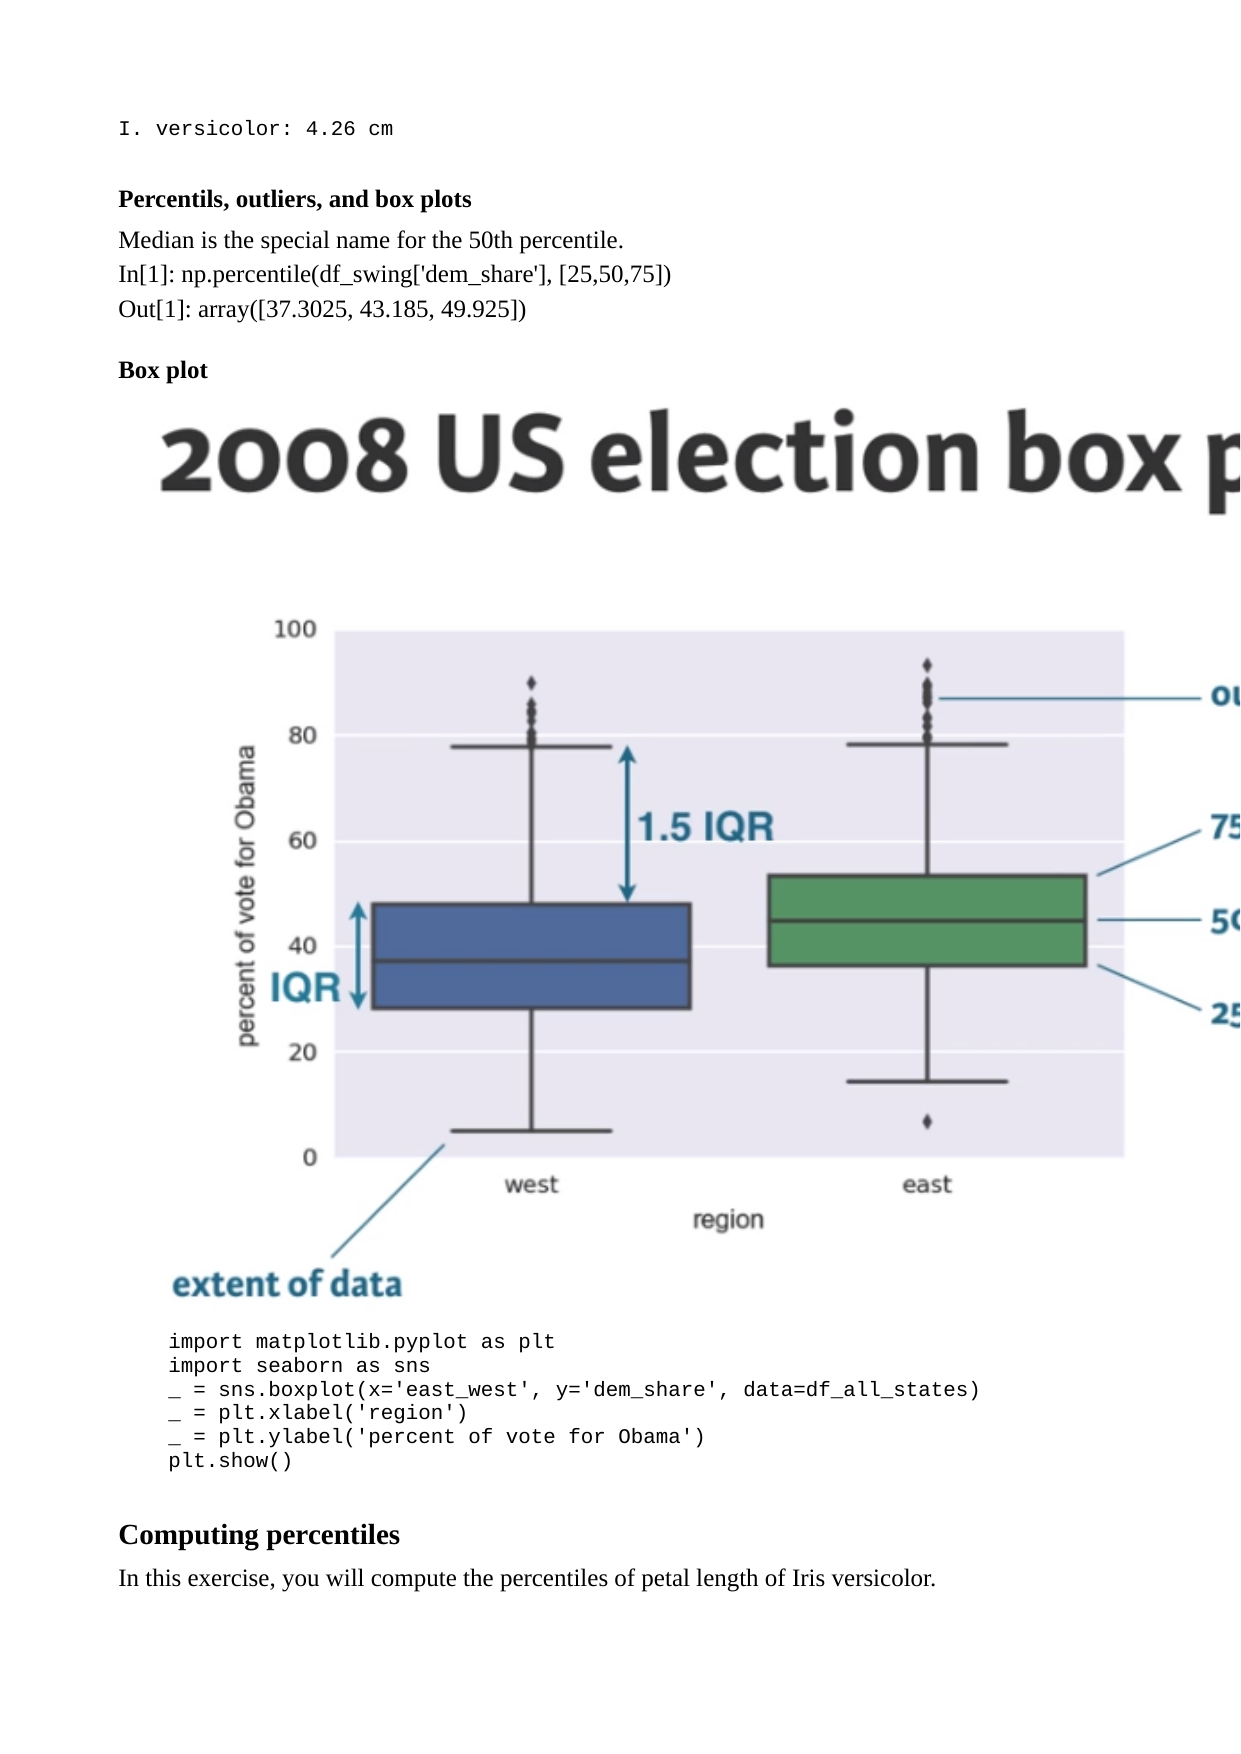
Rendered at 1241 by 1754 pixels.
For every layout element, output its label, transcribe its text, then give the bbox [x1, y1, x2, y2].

text In this exercise, you will compute the percentiles of petal length of Iris versicolor. [118, 1563, 1122, 1592]
text import seaborn as sns [118, 1355, 1122, 1379]
text I. versicolor: 4.26 cm [118, 118, 1122, 142]
text _ = sns.boxplot(x='east_west', y='dem_share', data=df_all_states) [118, 1379, 1122, 1402]
text _ = plt.xlabel('region') [118, 1402, 1122, 1426]
text Median is the special name for the 50th percentile. In[1]: np.percentile(df_swing['dem_share'], [25,50,75]) Out[1]: array([37.3025, 43.185, 49.925]) [118, 225, 1122, 323]
text _ = plt.ylabel('percent of vote for Obama') [118, 1426, 1122, 1449]
text import matplotlib.pyplot as plt [118, 1331, 1122, 1355]
subtitle Box plot [118, 356, 1122, 384]
text plt.show() [118, 1449, 1122, 1473]
subtitle Percentils, outliers, and box plots [118, 184, 1122, 212]
subtitle Computing percentiles [118, 1517, 1122, 1551]
picture [118, 396, 1241, 1311]
